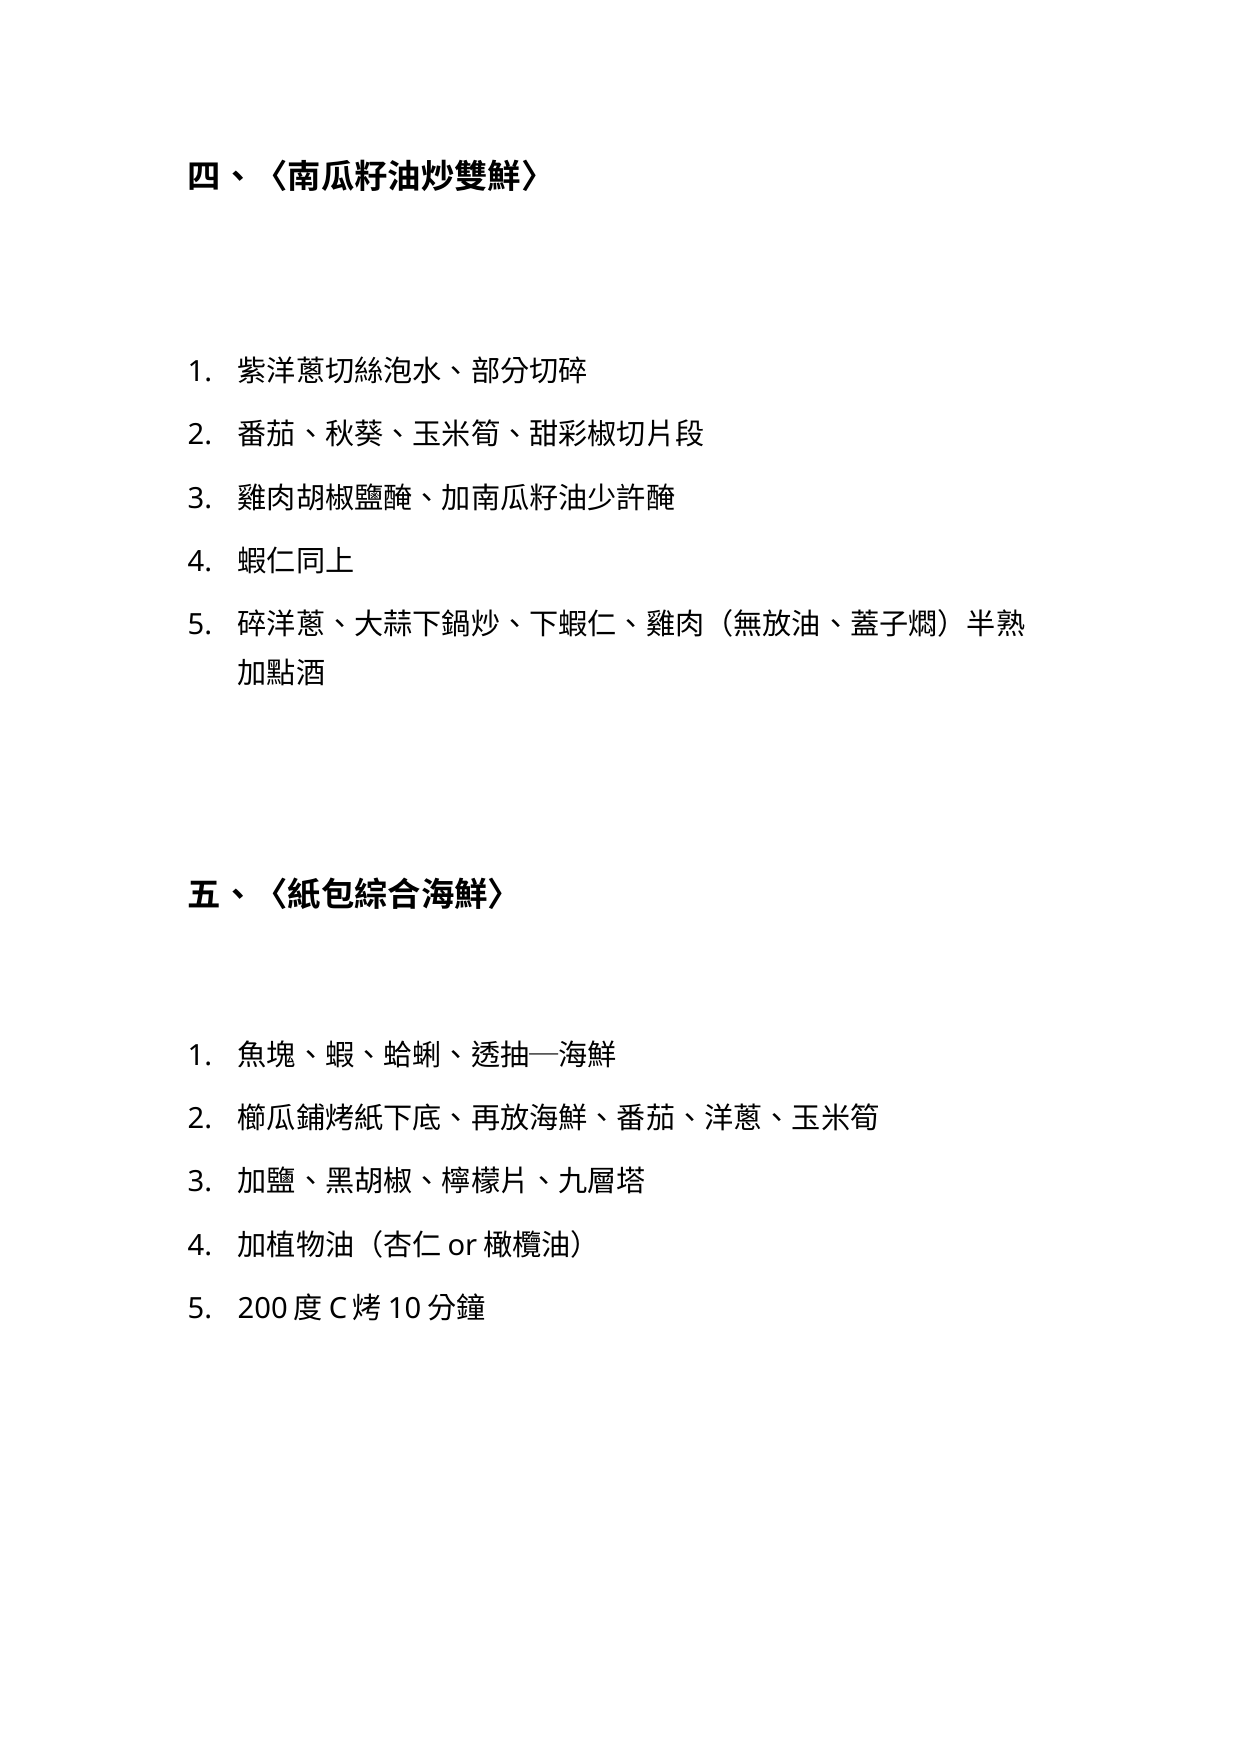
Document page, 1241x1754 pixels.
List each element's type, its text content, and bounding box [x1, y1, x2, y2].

list 加鹽、黑胡椒、檸檬片、九層塔 [187, 1158, 1053, 1200]
list 蝦仁同上 [187, 537, 1053, 580]
list 雞肉胡椒鹽醃、加南瓜籽油少許醃 [187, 474, 1053, 517]
subtitle 五、〈紙包綜合海鮮〉 [187, 868, 1053, 916]
list 櫛瓜鋪烤紙下底、再放海鮮、番茄、洋蔥、玉米筍 [187, 1094, 1053, 1137]
list 魚塊、蝦、蛤蜊、透抽─海鮮 [187, 1031, 1053, 1073]
list 加植物油（杏仁or橄欖油） [187, 1221, 1053, 1263]
list 200度C烤10分鐘 [187, 1284, 1053, 1327]
list 碎洋蔥、大蒜下鍋炒、下蝦仁、雞肉（無放油、蓋子燜）半熟加點酒 [187, 601, 1053, 692]
subtitle 四、〈南瓜籽油炒雙鮮〉 [187, 150, 1053, 198]
list 紫洋蔥切絲泡水、部分切碎 [187, 347, 1053, 390]
list 番茄、秋葵、玉米筍、甜彩椒切片段 [187, 411, 1053, 453]
